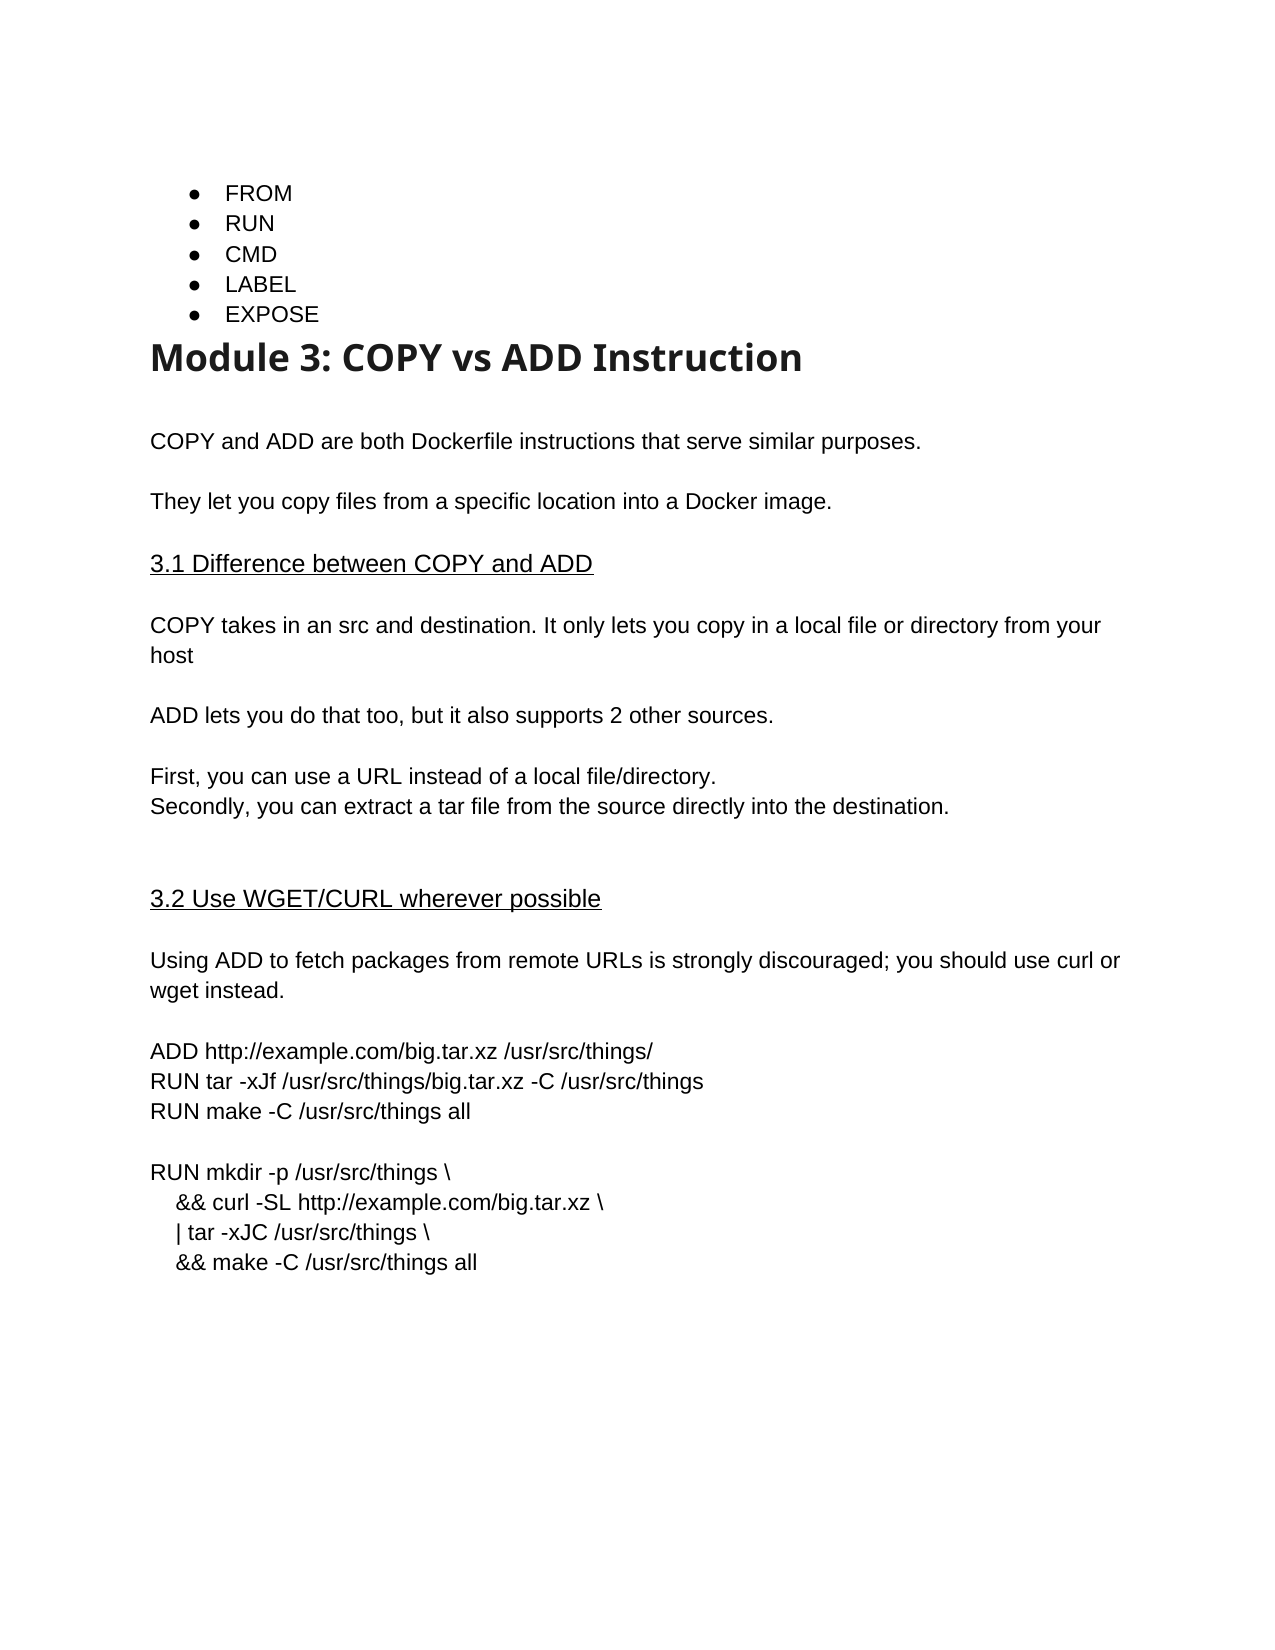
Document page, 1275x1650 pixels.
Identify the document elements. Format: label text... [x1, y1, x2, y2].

text && curl -SL http://example.com/big.tar.xz \ [150, 1189, 1125, 1215]
text ADD lets you do that too, but it also supports 2 other sources. [150, 702, 1125, 729]
list RUN [187, 210, 1125, 237]
text && make -C /usr/src/things all [150, 1249, 1125, 1275]
text RUN tar -xJf /usr/src/things/big.tar.xz -C /usr/src/things [150, 1068, 1125, 1094]
text COPY takes in an src and destination. It only lets you copy in a local file or directory from your host [150, 612, 1125, 668]
text 3.2 Use WGET/CURL wherever possible [150, 884, 1125, 912]
text 3.1 Difference between COPY and ADD [150, 549, 1125, 577]
text Using ADD to fetch packages from remote URLs is strongly discouraged; you should use curl or wget instead. [150, 947, 1125, 1003]
text ADD http://example.com/big.tar.xz /usr/src/things/ [150, 1038, 1125, 1064]
list CMD [187, 241, 1125, 267]
list LABEL [187, 271, 1125, 297]
text | tar -xJC /usr/src/things \ [150, 1219, 1125, 1245]
text COPY and ADD are both Dockerfile instructions that serve similar purposes. [150, 428, 1125, 454]
text RUN mkdir -p /usr/src/things \ [150, 1158, 1125, 1185]
subtitle Module 3: COPY vs ADD Instruction [149, 331, 1125, 382]
text RUN make -C /usr/src/things all [150, 1098, 1125, 1124]
list FROM [187, 180, 1125, 207]
list EXPOSE [187, 301, 1125, 327]
text First, you can use a URL instead of a local file/directory. [150, 763, 1125, 789]
text Secondly, you can extract a tar file from the source directly into the destination. [150, 793, 1125, 819]
text They let you copy files from a specific location into a Docker image. [150, 488, 1125, 514]
